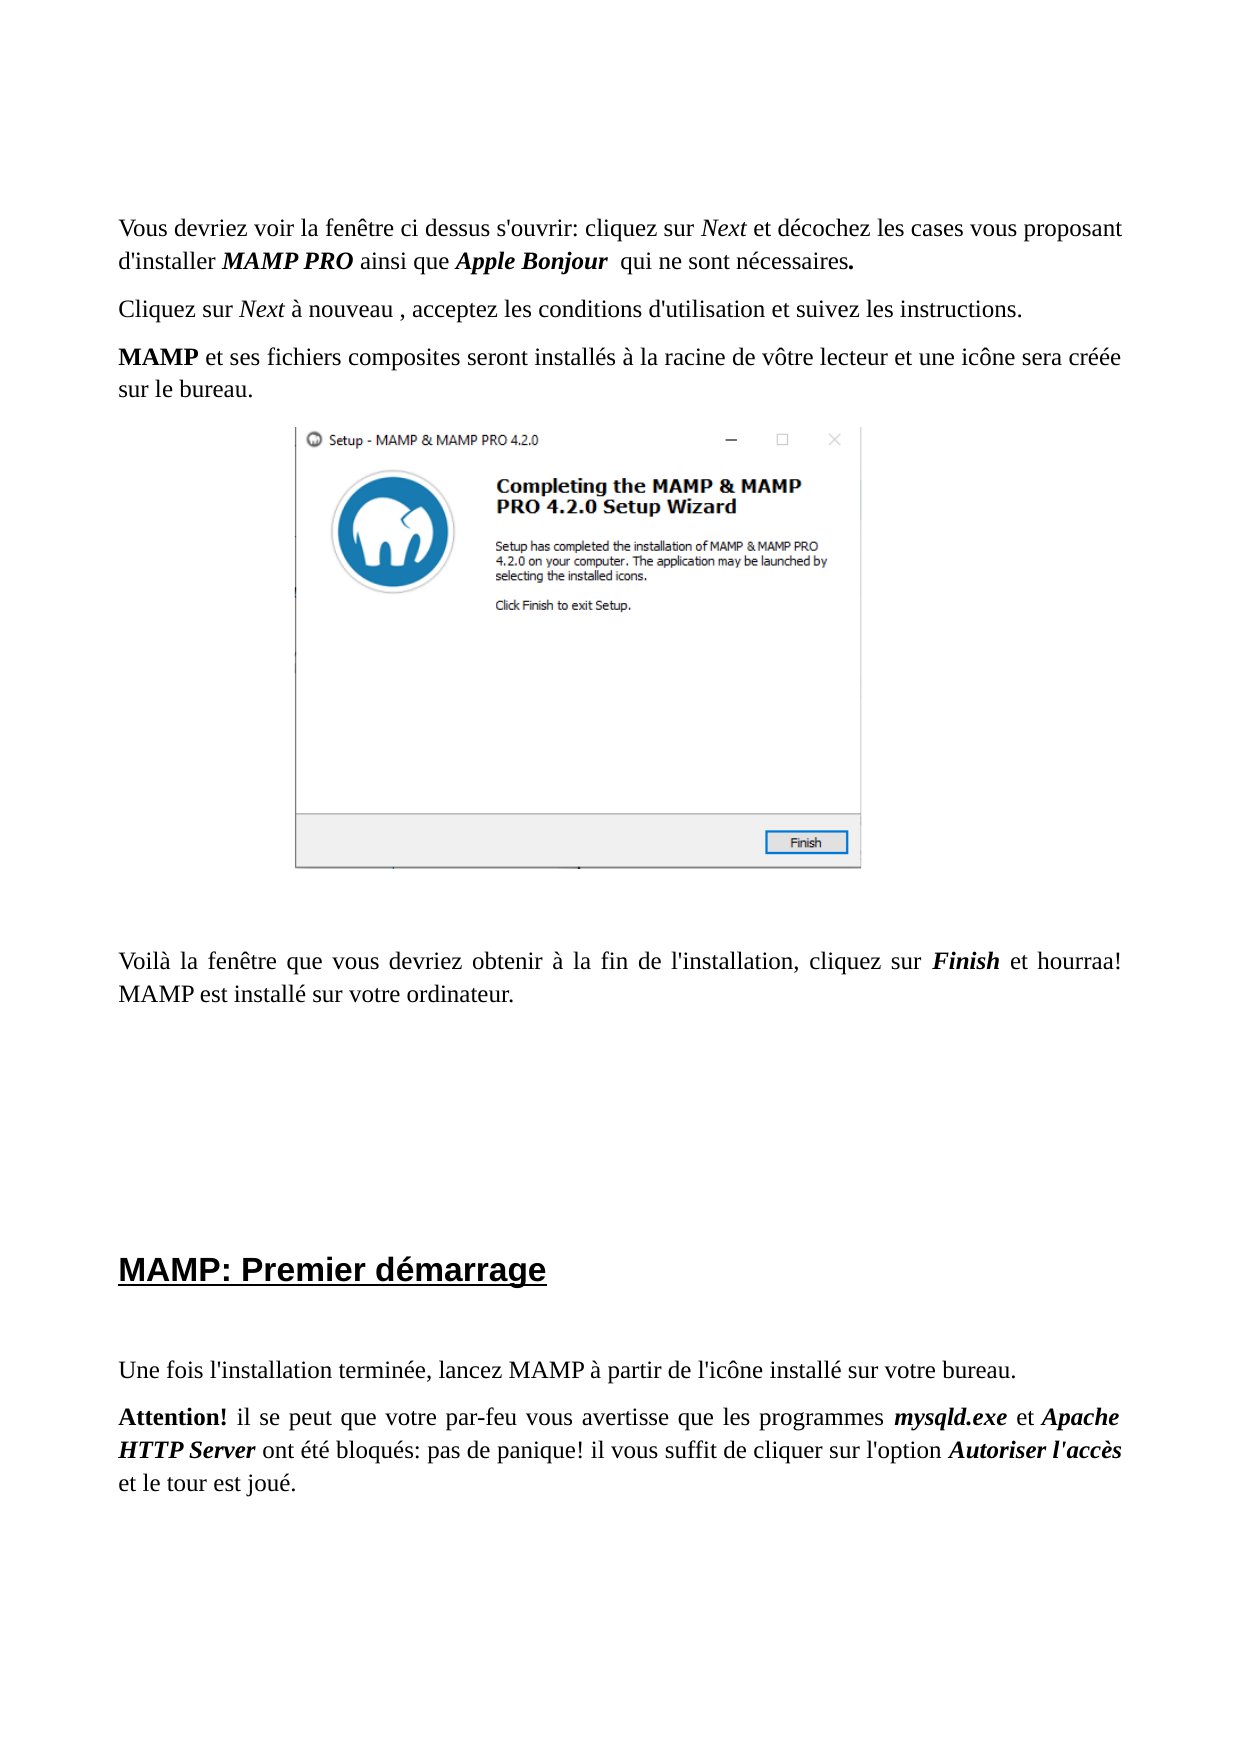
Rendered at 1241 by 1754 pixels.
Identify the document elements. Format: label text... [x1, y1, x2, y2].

picture [294, 427, 862, 869]
text Vous devriez voir la fenêtre ci dessus s'ouvrir: cliquez sur Next et décochez les cases vous proposant d'installer MAMP PRO ainsi que Apple Bonjour qui ne sont nécessaires. [118, 213, 1122, 275]
text MAMP et ses fichiers composites seront installés à la racine de vôtre lecteur et une icône sera créée sur le bureau. [118, 342, 1122, 403]
text Cliquez sur Next à nouveau , acceptez les conditions d'utilisation et suivez les instructions. [118, 294, 1122, 323]
text Voilà la fenêtre que vous devriez obtenir à la fin de l'installation, cliquez sur Finish et hourraa! MAMP est installé sur votre ordinateur. [118, 946, 1122, 1008]
text Attention! il se peut que votre par-feu vous avertisse que les programmes mysqld.exe et Apache HTTP Server ont été bloqués: pas de panique! il vous suffit de cliquer sur l'option Autoriser l'accès et le tour est joué. [118, 1402, 1122, 1497]
subtitle MAMP: Premier démarrage [118, 1250, 1122, 1289]
text Une fois l'installation terminée, lancez MAMP à partir de l'icône installé sur votre bureau. [118, 1355, 1122, 1383]
